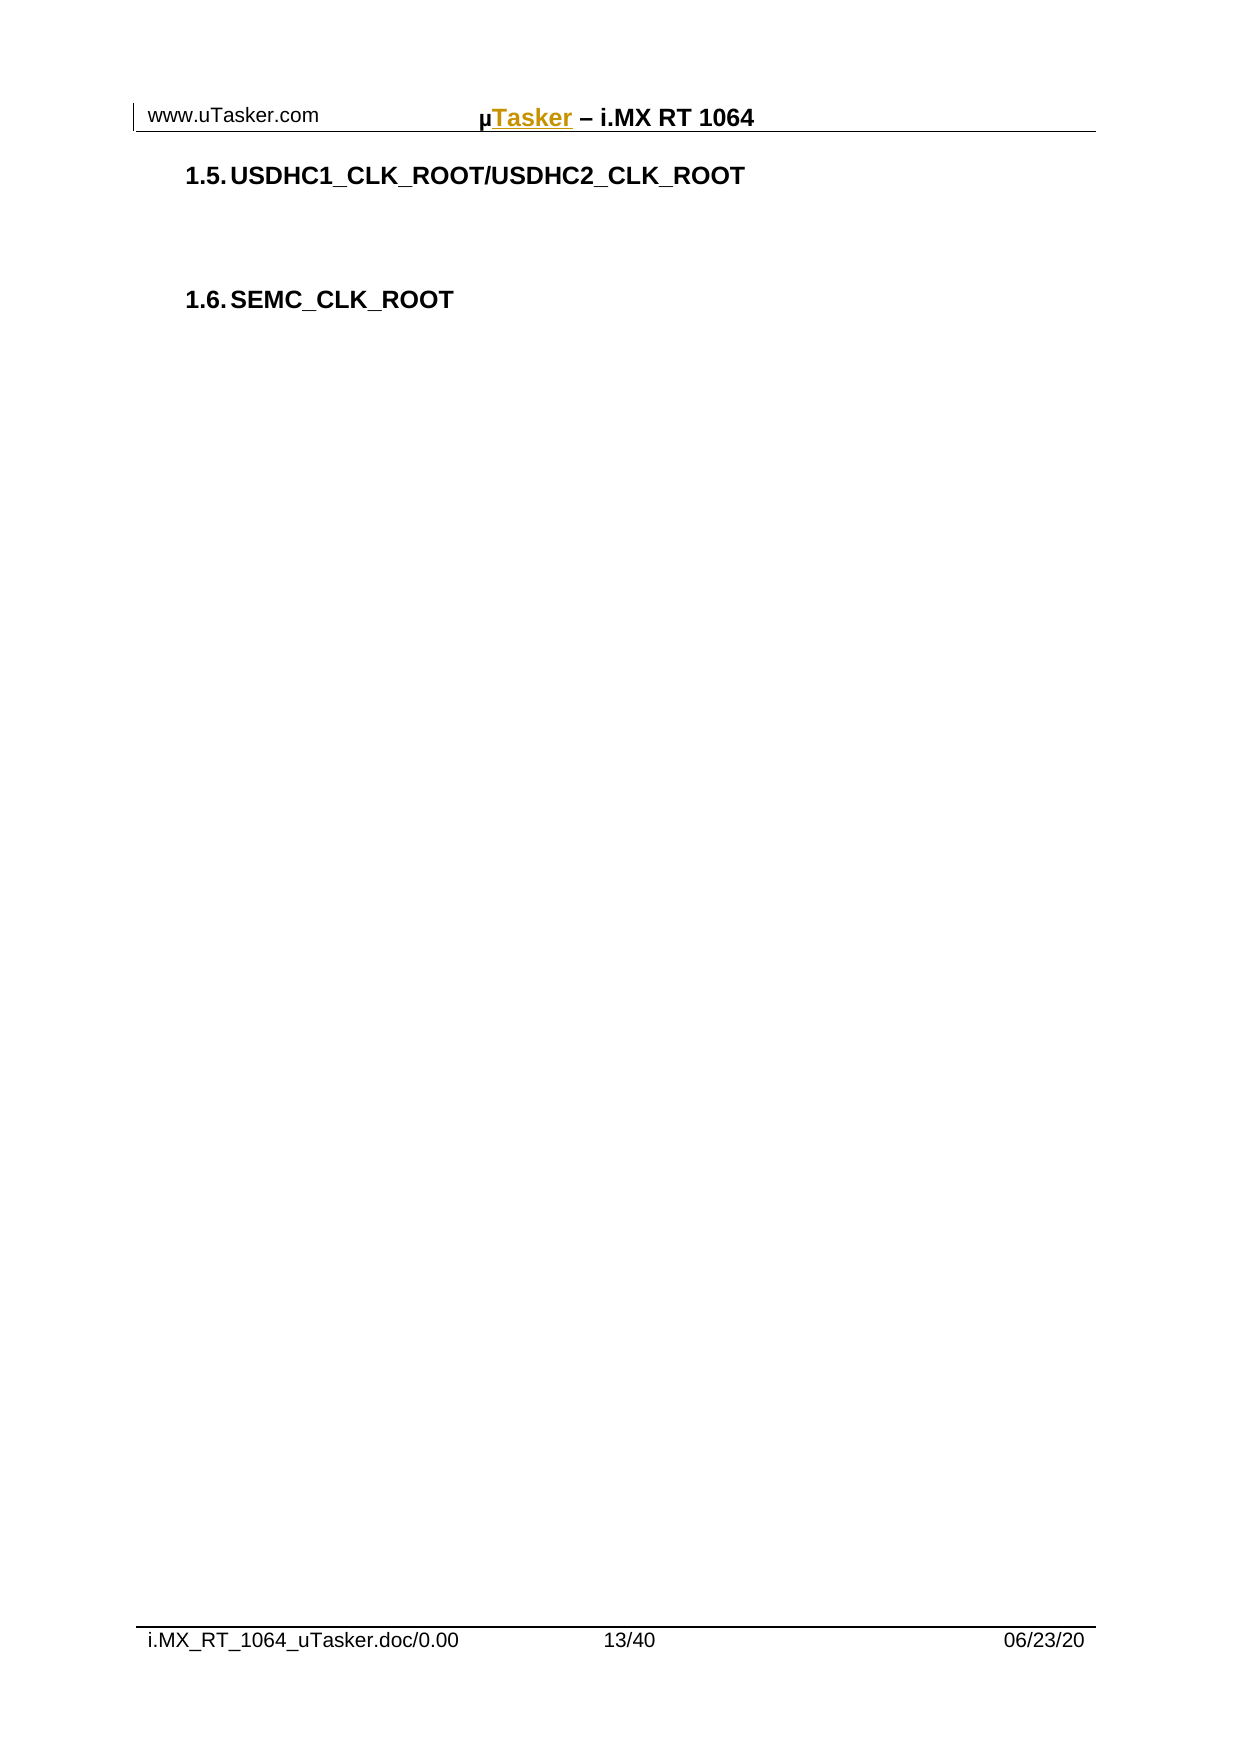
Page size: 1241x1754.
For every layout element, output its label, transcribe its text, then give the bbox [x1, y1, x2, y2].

subtitle SEMC_CLK_ROOT [185, 285, 1093, 313]
subtitle USDHC1_CLK_ROOT/USDHC2_CLK_ROOT [185, 161, 1093, 190]
